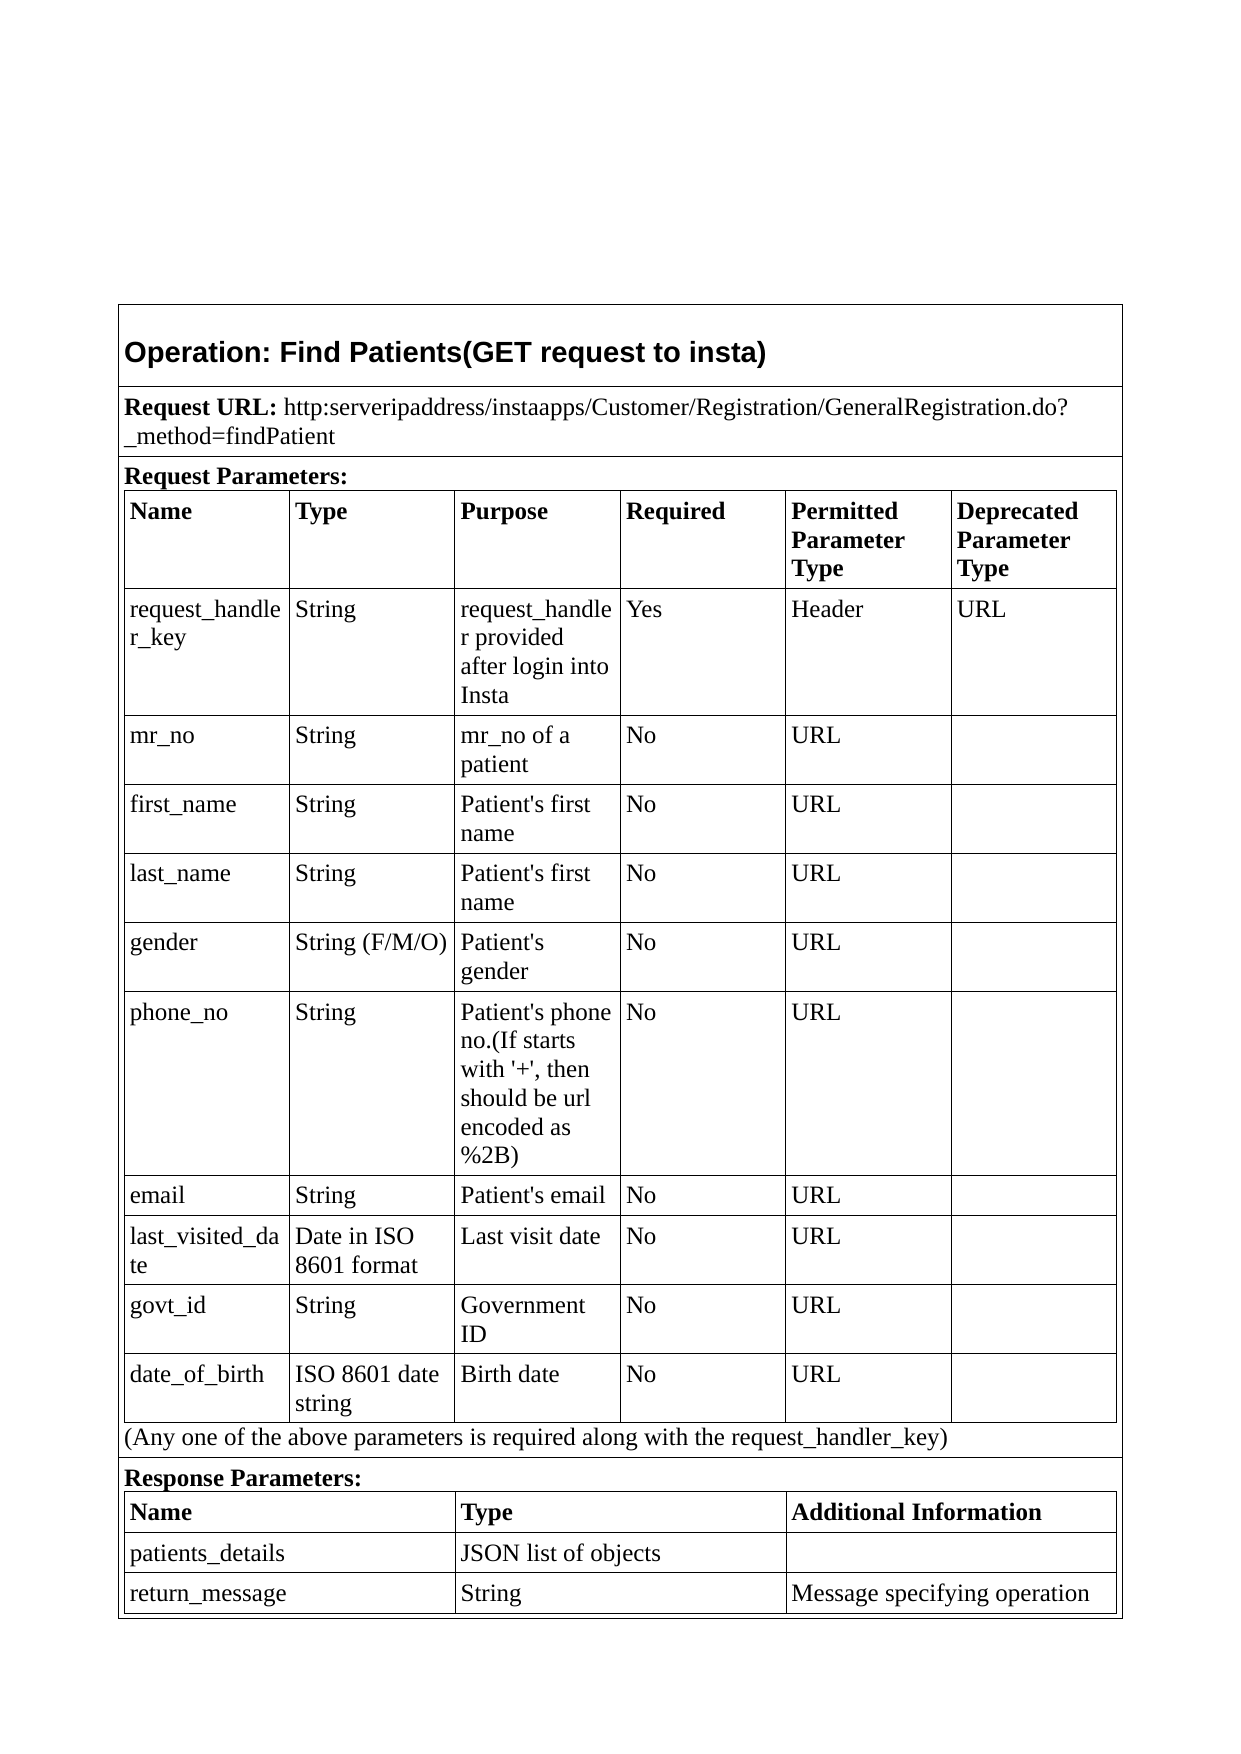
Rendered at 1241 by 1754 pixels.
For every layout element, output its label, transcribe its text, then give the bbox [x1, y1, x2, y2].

table_cell last_visited_date [125, 1216, 289, 1284]
table_cell No [621, 785, 785, 853]
table_header Name [125, 491, 289, 588]
table_cell Patient's email [455, 1176, 620, 1215]
table_header Name [125, 1492, 455, 1532]
table_cell Header [786, 589, 951, 714]
table_cell [952, 785, 1116, 853]
table_header Type [290, 491, 454, 588]
table_cell URL [786, 1216, 951, 1284]
table_cell Patient's gender [455, 923, 620, 991]
table_cell URL [786, 923, 951, 991]
table_cell URL [952, 589, 1116, 714]
table_cell [952, 1216, 1116, 1284]
table_cell request_handler provided after login into Insta [455, 589, 620, 714]
table_cell Patient's first name [455, 785, 620, 853]
table_cell [952, 992, 1116, 1175]
table_cell [952, 1354, 1116, 1422]
table_cell No [621, 1216, 785, 1284]
table_cell URL [786, 1354, 951, 1422]
table_header Deprecated Parameter Type [952, 491, 1116, 588]
table_cell [952, 923, 1116, 991]
table_cell URL [786, 1285, 951, 1353]
table_cell [952, 854, 1116, 922]
table_cell String [290, 992, 454, 1175]
table_cell phone_no [125, 992, 289, 1175]
table_cell Patient's phone no.(If starts with '+', then should be url encoded as %2B) [455, 992, 620, 1175]
table_header Type [456, 1492, 786, 1532]
table_cell URL [786, 854, 951, 922]
table_cell [952, 716, 1116, 783]
table_cell Response Parameters: [119, 1458, 1122, 1618]
table_cell String [456, 1573, 786, 1612]
table_cell URL [786, 992, 951, 1175]
table_cell request_handler_key [125, 589, 289, 714]
table_header Additional Information [787, 1492, 1116, 1532]
table_cell Date in ISO 8601 format [290, 1216, 454, 1284]
table_cell [952, 1285, 1116, 1353]
table_cell gender [125, 923, 289, 991]
table_cell [952, 1176, 1116, 1215]
table_cell URL [786, 1176, 951, 1215]
table_cell govt_id [125, 1285, 289, 1353]
table_cell last_name [125, 854, 289, 922]
table_cell email [125, 1176, 289, 1215]
table_cell No [621, 1354, 785, 1422]
table_cell String [290, 716, 454, 783]
table_cell No [621, 854, 785, 922]
table_cell Request URL: http:serveripaddress/instaapps/Customer/Registration/GeneralRegistration.do?_method=findPatient [119, 387, 1122, 456]
table_header Operation: Find Patients(GET request to insta) [119, 305, 1122, 386]
table_cell String (F/M/O) [290, 923, 454, 991]
table_cell Government ID [455, 1285, 620, 1353]
table_cell No [621, 923, 785, 991]
table_cell mr_no of a patient [455, 716, 620, 783]
table_cell Request Parameters: (Any one of the above parameters is required along with the request_handler_key) [119, 457, 1122, 1457]
table_header Permitted Parameter Type [786, 491, 951, 588]
table_cell Birth date [455, 1354, 620, 1422]
table_cell No [621, 716, 785, 783]
table_cell return_message [125, 1573, 455, 1612]
table_header Purpose [455, 491, 620, 588]
table_cell No [621, 1176, 785, 1215]
table_cell JSON list of objects [456, 1533, 786, 1572]
table_cell No [621, 992, 785, 1175]
table_cell mr_no [125, 716, 289, 783]
table_cell String [290, 1176, 454, 1215]
table_cell first_name [125, 785, 289, 853]
table_cell Last visit date [455, 1216, 620, 1284]
table_cell No [621, 1285, 785, 1353]
table_cell ISO 8601 date string [290, 1354, 454, 1422]
table_cell String [290, 1285, 454, 1353]
table_header Required [621, 491, 785, 588]
table_cell Yes [621, 589, 785, 714]
table_cell String [290, 589, 454, 714]
table_cell URL [786, 716, 951, 783]
table_cell [787, 1533, 1116, 1572]
table_cell String [290, 785, 454, 853]
table_cell Message specifying operation [787, 1573, 1116, 1612]
table_cell String [290, 854, 454, 922]
table_cell URL [786, 785, 951, 853]
table_cell Patient's first name [455, 854, 620, 922]
table_cell patients_details [125, 1533, 455, 1572]
table_cell date_of_birth [125, 1354, 289, 1422]
